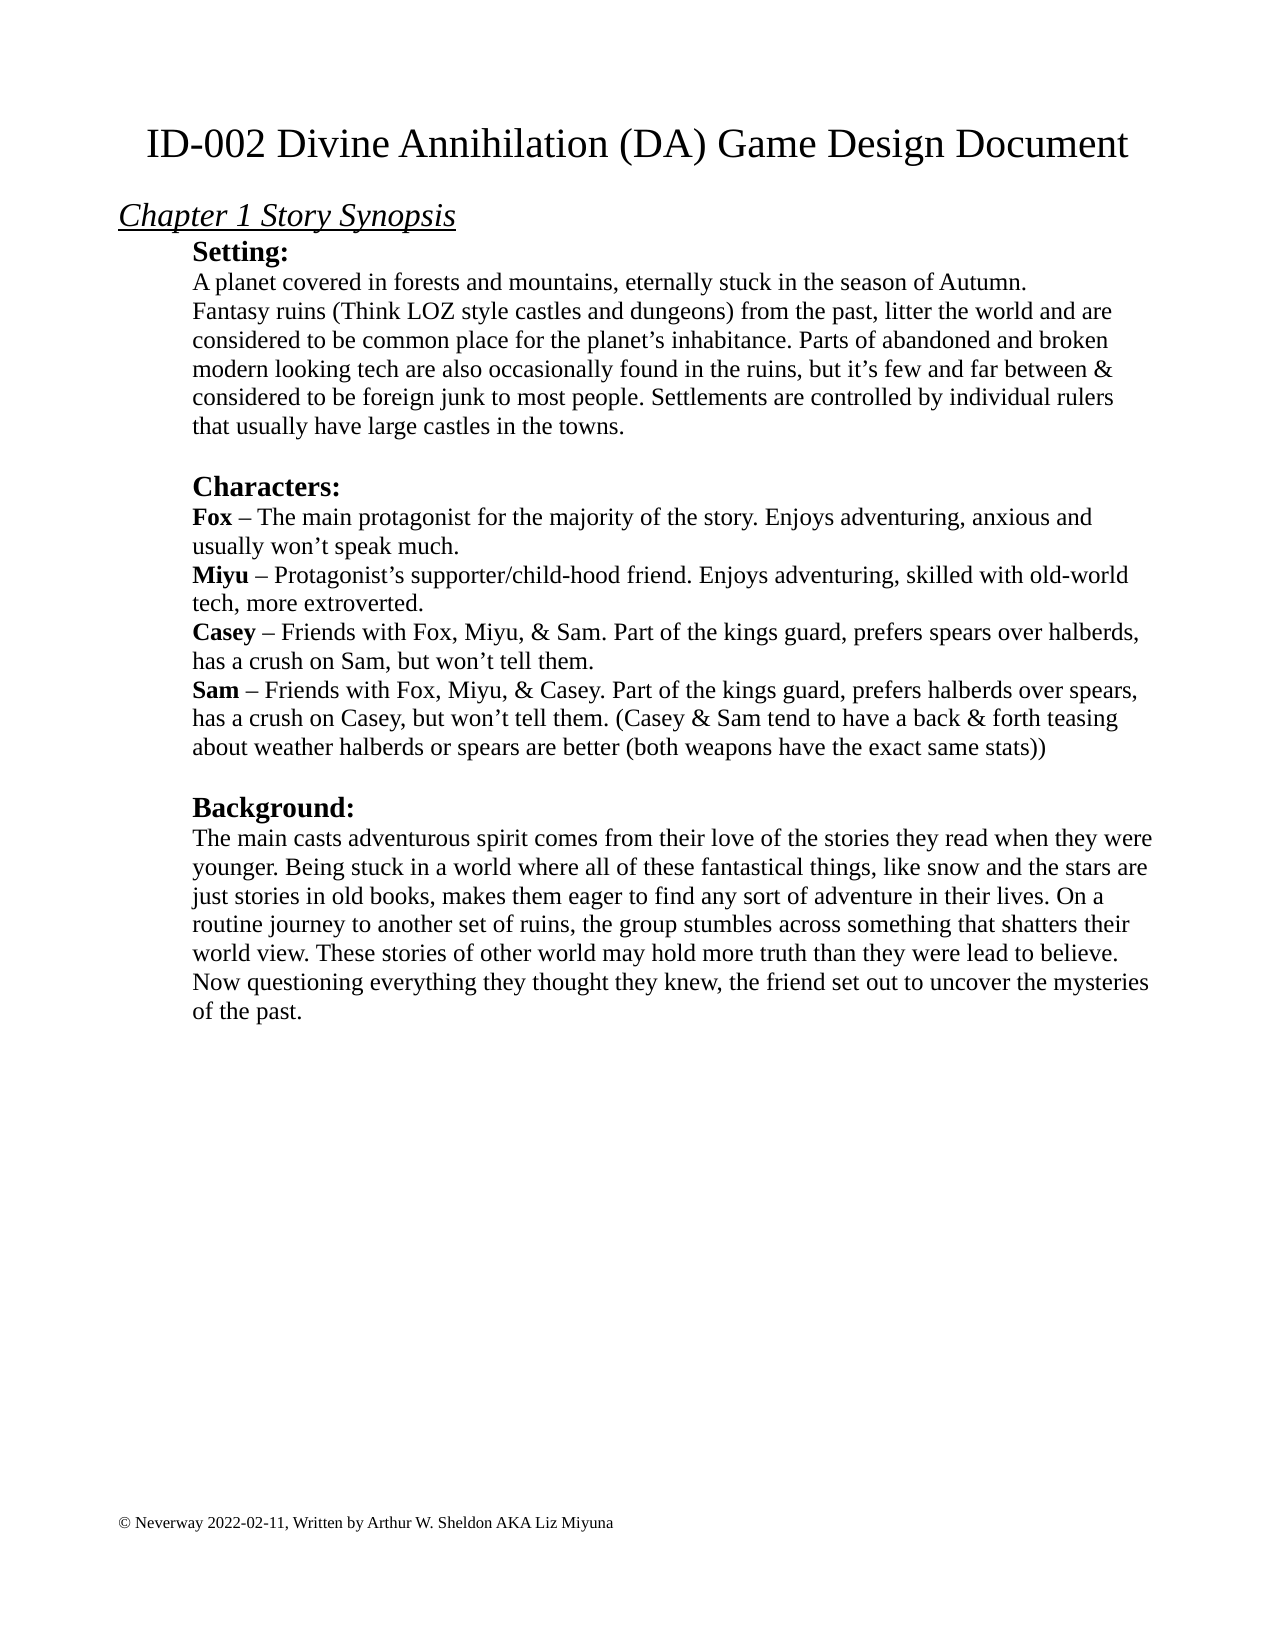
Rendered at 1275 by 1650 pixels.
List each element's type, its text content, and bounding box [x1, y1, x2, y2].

text Characters: Fox – The main protagonist for the majority of the story. Enjoys adventuring, anxious and usually won’t speak much. Miyu – Protagonist’s supporter/child-hood friend. Enjoys adventuring, skilled with old-world tech, more extroverted. Casey – Friends with Fox, Miyu, & Sam. Part of the kings guard, prefers spears over halberds, has a crush on Sam, but won’t tell them. Sam – Friends with Fox, Miyu, & Casey. Part of the kings guard, prefers halberds over spears, has a crush on Casey, but won’t tell them. (Casey & Sam tend to have a back & forth teasing about weather halberds or spears are better (both weapons have the exact same stats)) [118, 440, 1157, 761]
text The main casts adventurous spirit comes from their love of the stories they read when they were younger. Being stuck in a world where all of these fantastical things, like snow and the stars are just stories in old books, makes them eager to find any sort of adventure in their lives. On a routine journey to another set of ruins, the group stumbles across something that shatters their world view. These stories of other world may hold more truth than they were lead to believe. Now questioning everything they thought they knew, the friend set out to uncover the mysteries of the past. [118, 823, 1157, 1053]
text Chapter 1 Story Synopsis Setting: [118, 196, 1157, 267]
text A planet covered in forests and mountains, eternally stuck in the season of Autumn. Fantasy ruins (Think LOZ style castles and dungeons) from the past, litter the world and are considered to be common place for the planet’s inhabitance. Parts of abandoned and broken modern looking tech are also occasionally found in the ruins, but it’s few and far between & considered to be foreign junk to most people. Settlements are controlled by individual rulers that usually have large castles in the towns. [118, 267, 1157, 440]
text Background: [118, 761, 1157, 823]
